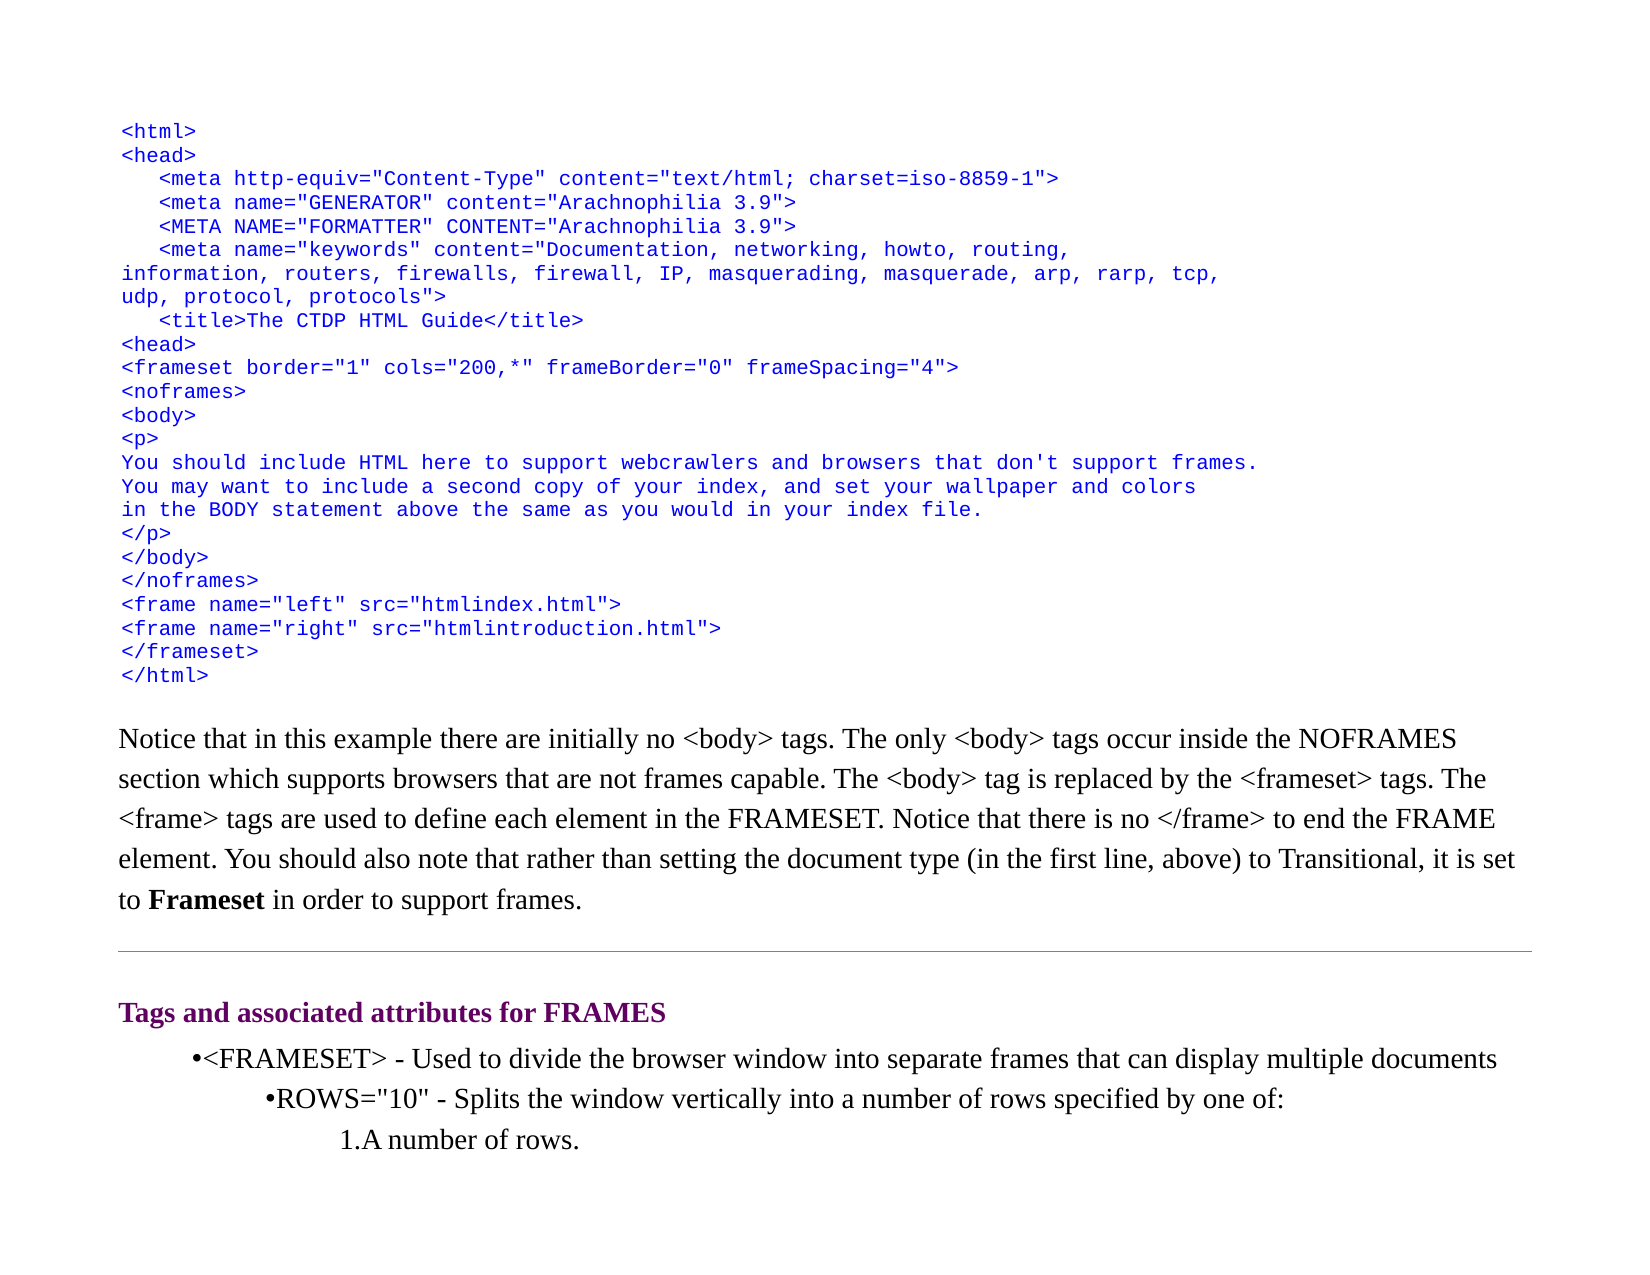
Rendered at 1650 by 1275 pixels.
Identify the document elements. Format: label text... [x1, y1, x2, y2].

subtitle Tags and associated attributes for FRAMES [118, 995, 1532, 1029]
list <FRAMESET> - Used to divide the browser window into separate frames that can display multiple documents [118, 1041, 1532, 1075]
text Notice that in this example there are initially no <body> tags. The only <body> tags occur inside the NOFRAMES section which supports browsers that are not frames capable. The <body> tag is replaced by the <frameset> tags. The <frame> tags are used to define each element in the FRAMESET. Notice that there is no </frame> to end the FRAME element. You should also note that rather than setting the document type (in the first line, above) to Transitional, it is set to Frameset in order to support frames. [118, 721, 1532, 915]
list ROWS="10" - Splits the window vertically into a number of rows specified by one of: [118, 1082, 1532, 1115]
list A number of rows. [118, 1122, 1532, 1156]
table_header <html> <head> <meta http-equiv="Content-Type" content="text/html; charset=iso-8859-1"> <meta name="GENERATOR" content="Arachnophilia 3.9"> <META NAME="FORMATTER" CONTENT="Arachnophilia 3.9"> <meta name="keywords" content="Documentation, networking, howto, routing, information, routers, firewalls, firewall, IP, masquerading, masquerade, arp, rarp, tcp, udp, protocol, protocols"> <title>The CTDP HTML Guide</title> <head> <frameset border="1" cols="200,*" frameBorder="0" frameSpacing="4"> <noframes> <body> <p> You should include HTML here to support webcrawlers and browsers that don't support frames. You may want to include a second copy of your index, and set your wallpaper and colors in the BODY statement above the same as you would in your index file. </p> </body> </noframes> <frame name="left" src="htmlindex.html"> <frame name="right" src="htmlintroduction.html"> </frameset> </html> [118, 118, 1494, 721]
